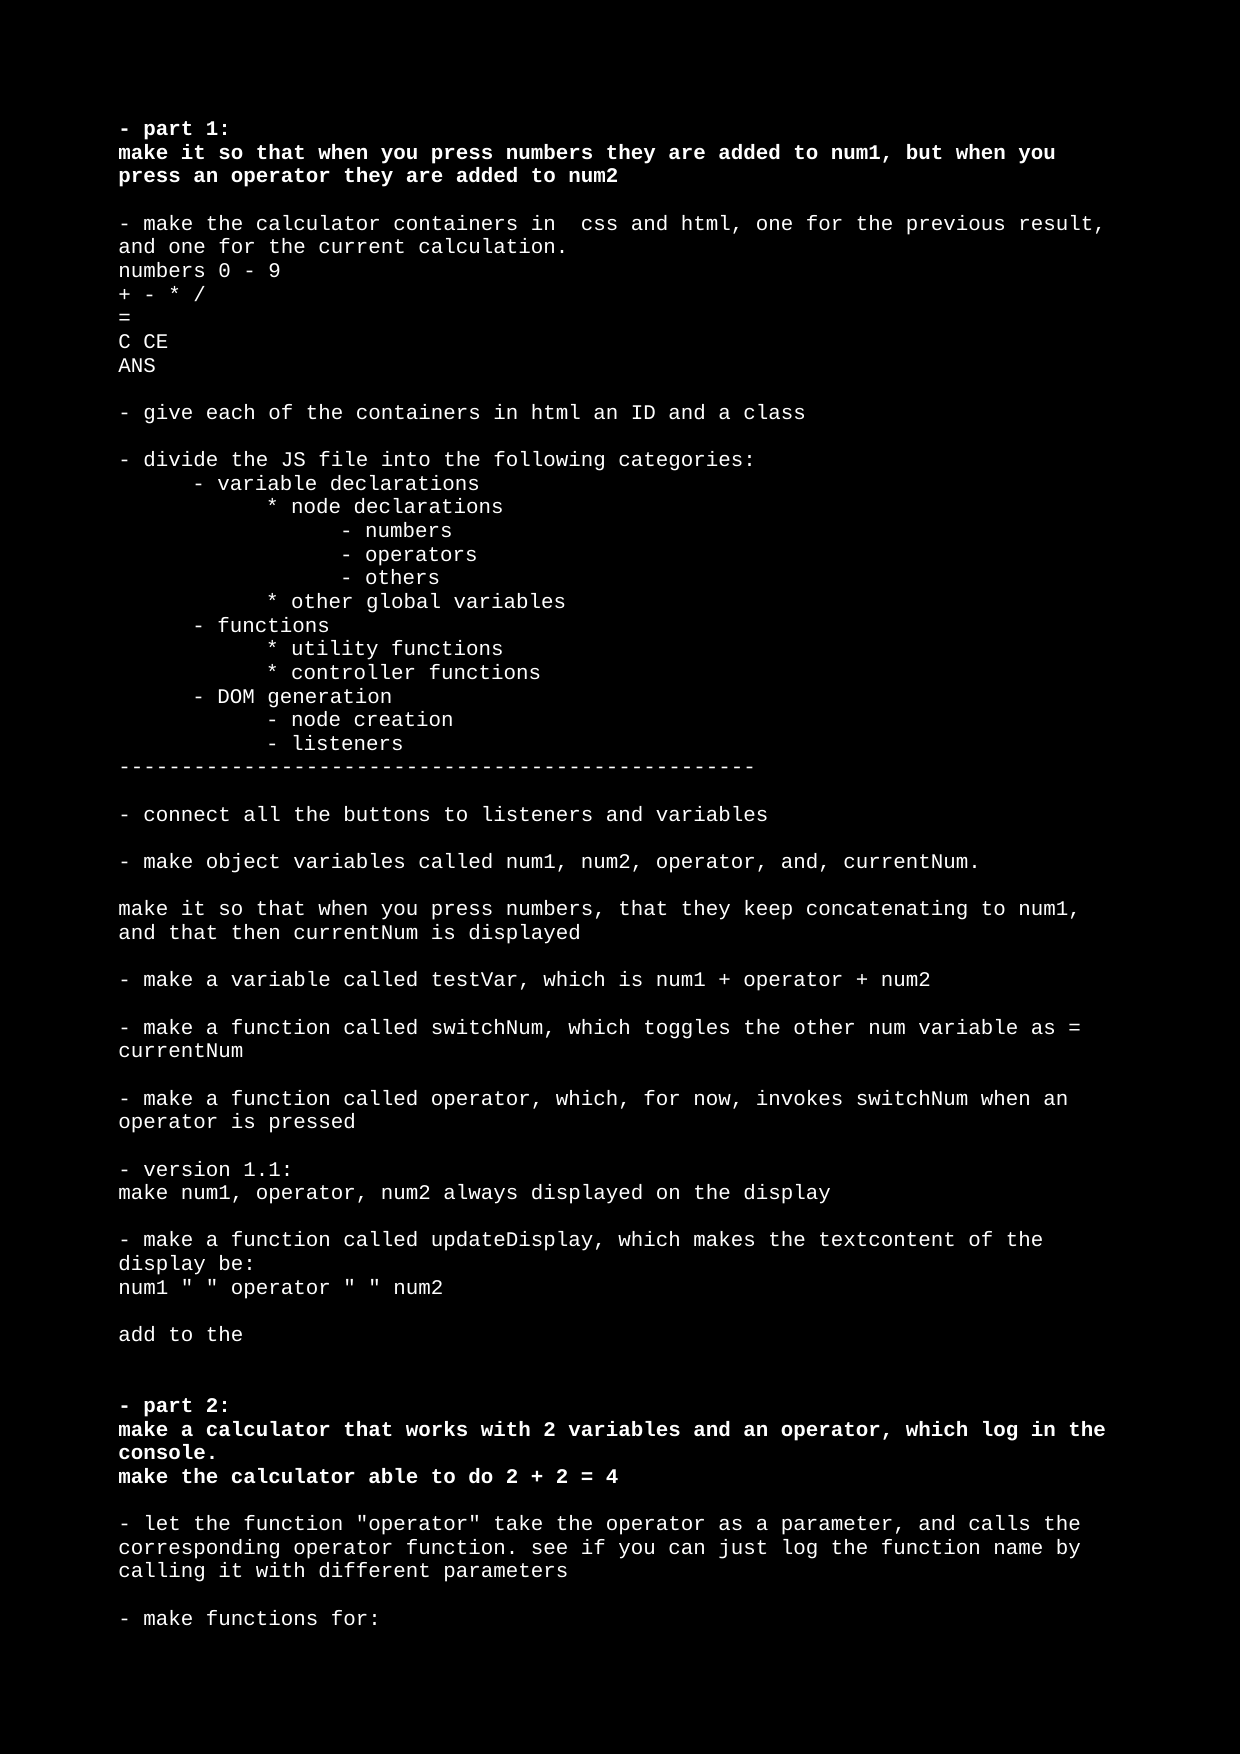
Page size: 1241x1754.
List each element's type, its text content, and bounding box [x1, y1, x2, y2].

text - DOM generation [118, 686, 1122, 709]
text num1 " " operator " " num2 [118, 1277, 1122, 1300]
text - make a function called updateDisplay, which makes the textcontent of the display be: [118, 1229, 1122, 1277]
text ANS [118, 354, 1122, 378]
text - others [118, 567, 1122, 591]
text - make object variables called num1, num2, operator, and, currentNum. [118, 851, 1122, 875]
text - version 1.1: [118, 1158, 1122, 1182]
text - make a variable called testVar, which is num1 + operator + num2 [118, 969, 1122, 993]
text - functions [118, 615, 1122, 638]
text - make functions for: [118, 1608, 1122, 1631]
text - node creation [118, 709, 1122, 733]
text * node declarations [118, 496, 1122, 520]
text = [118, 307, 1122, 331]
text - variable declarations [118, 473, 1122, 496]
text - part 1: [118, 118, 1122, 142]
text * other global variables [118, 591, 1122, 615]
text - divide the JS file into the following categories: [118, 449, 1122, 473]
text - listeners [118, 733, 1122, 757]
text - connect all the buttons to listeners and variables [118, 804, 1122, 827]
text * controller functions [118, 662, 1122, 686]
text C CE [118, 331, 1122, 354]
text - part 2: [118, 1395, 1122, 1419]
text make the calculator able to do 2 + 2 = 4 [118, 1466, 1122, 1489]
text - numbers [118, 520, 1122, 544]
text + - * / [118, 284, 1122, 307]
text - make a function called operator, which, for now, invokes switchNum when an operator is pressed [118, 1088, 1122, 1135]
text make num1, operator, num2 always displayed on the display [118, 1182, 1122, 1206]
text - make the calculator containers in css and html, one for the previous result, and one for the current calculation. [118, 213, 1122, 260]
text make a calculator that works with 2 variables and an operator, which log in the console. [118, 1419, 1122, 1466]
text add to the [118, 1324, 1122, 1348]
text make it so that when you press numbers, that they keep concatenating to num1, and that then currentNum is displayed [118, 898, 1122, 946]
text - let the function "operator" take the operator as a parameter, and calls the corresponding operator function. see if you can just log the function name by calling it with different parameters [118, 1513, 1122, 1584]
text make it so that when you press numbers they are added to num1, but when you press an operator they are added to num2 [118, 142, 1122, 189]
text - operators [118, 544, 1122, 567]
text --------------------------------------------------- [118, 757, 1122, 780]
text - make a function called switchNum, which toggles the other num variable as = currentNum [118, 1017, 1122, 1064]
text * utility functions [118, 638, 1122, 662]
text numbers 0 - 9 [118, 260, 1122, 284]
text - give each of the containers in html an ID and a class [118, 402, 1122, 426]
